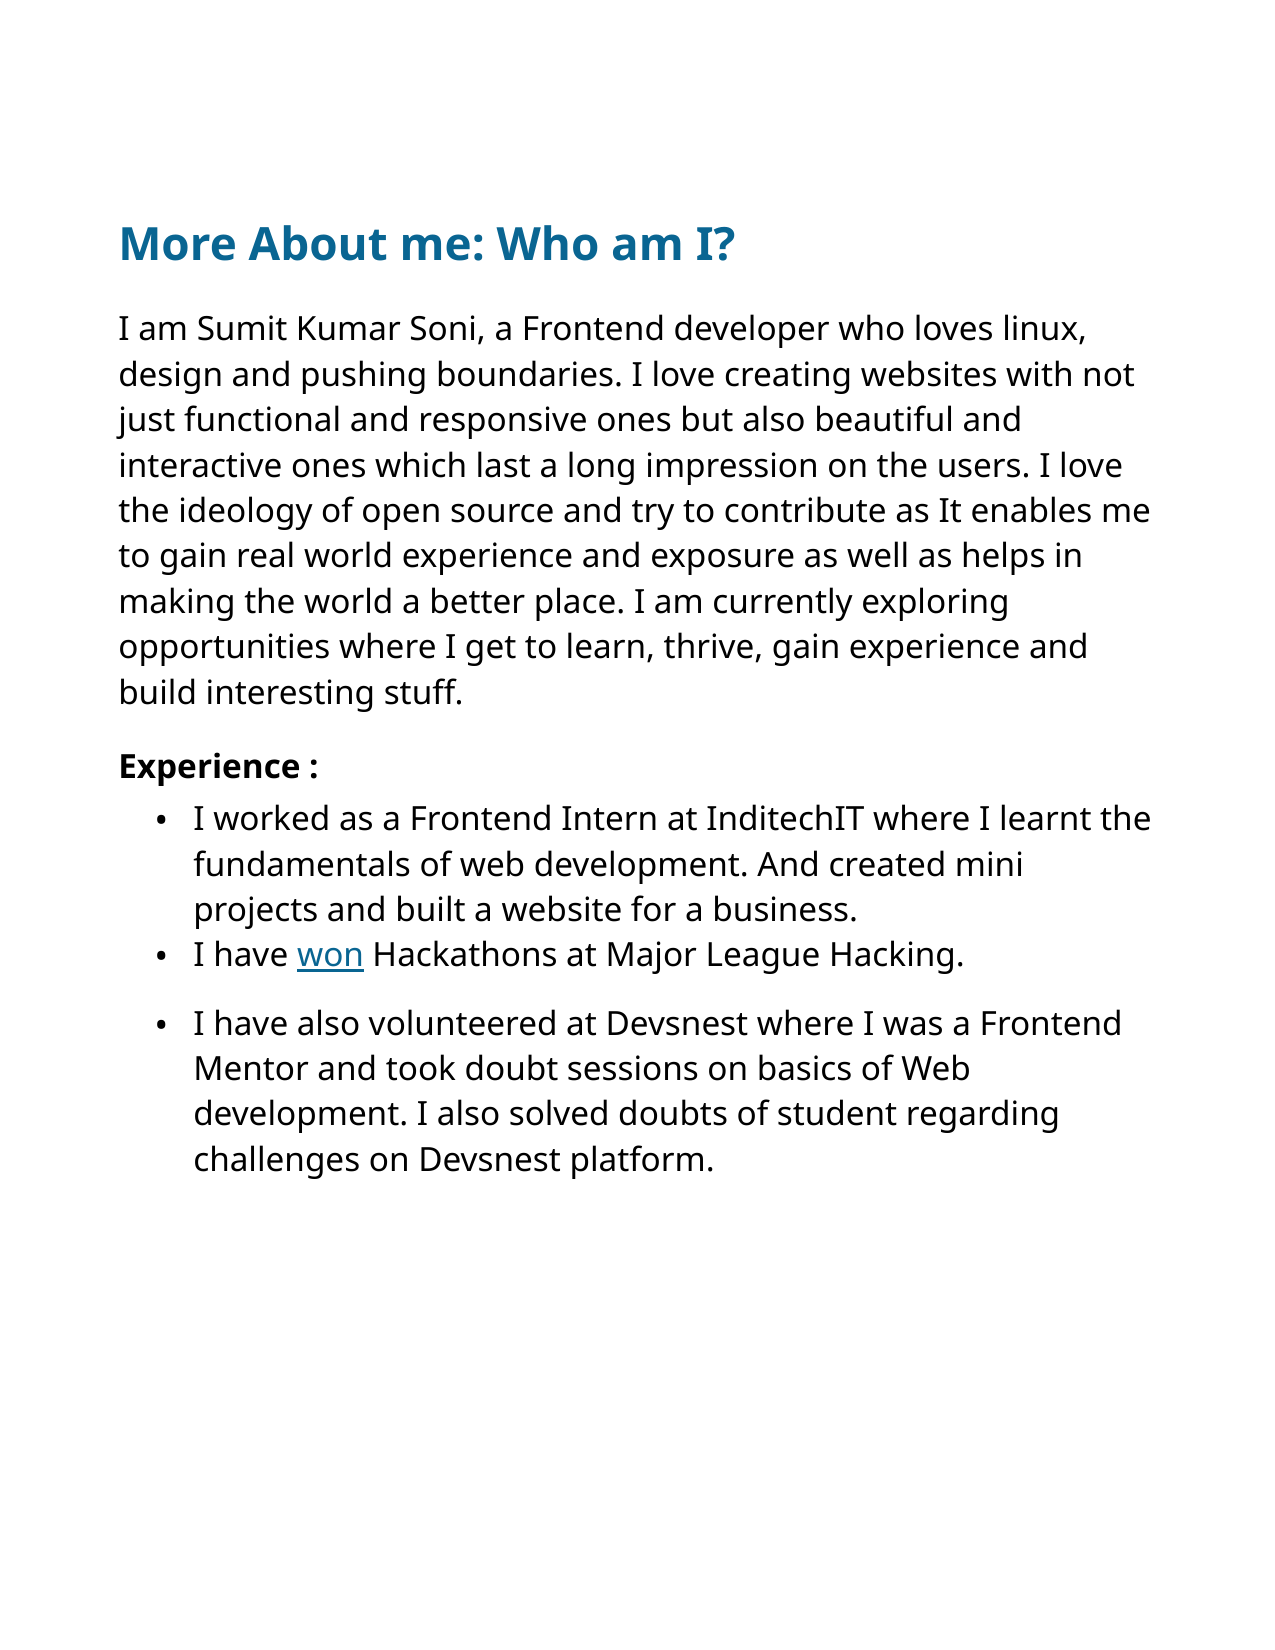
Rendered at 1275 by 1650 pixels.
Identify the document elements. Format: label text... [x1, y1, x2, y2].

list I have won Hackathons at Major League Hacking. [156, 931, 1157, 977]
text Experience : [118, 743, 1157, 788]
text I am Sumit Kumar Soni, a Frontend developer who loves linux, design and pushing boundaries. I love creating websites with not just functional and responsive ones but also beautiful and interactive ones which last a long impression on the users. I love the ideology of open source and try to contribute as It enables me to gain real world experience and exposure as well as helps in making the world a better place. I am currently exploring opportunities where I get to learn, thrive, gain experience and build interesting stuff. [118, 305, 1157, 714]
list I worked as a Frontend Intern at InditechIT where I learnt the fundamentals of web development. And created mini projects and built a website for a business. [156, 795, 1157, 931]
list I have also volunteered at Devsnest where I was a Frontend Mentor and took doubt sessions on basics of Web development. I also solved doubts of student regarding challenges on Devsnest platform. [156, 999, 1157, 1181]
text More About me: Who am I? [118, 212, 1157, 274]
